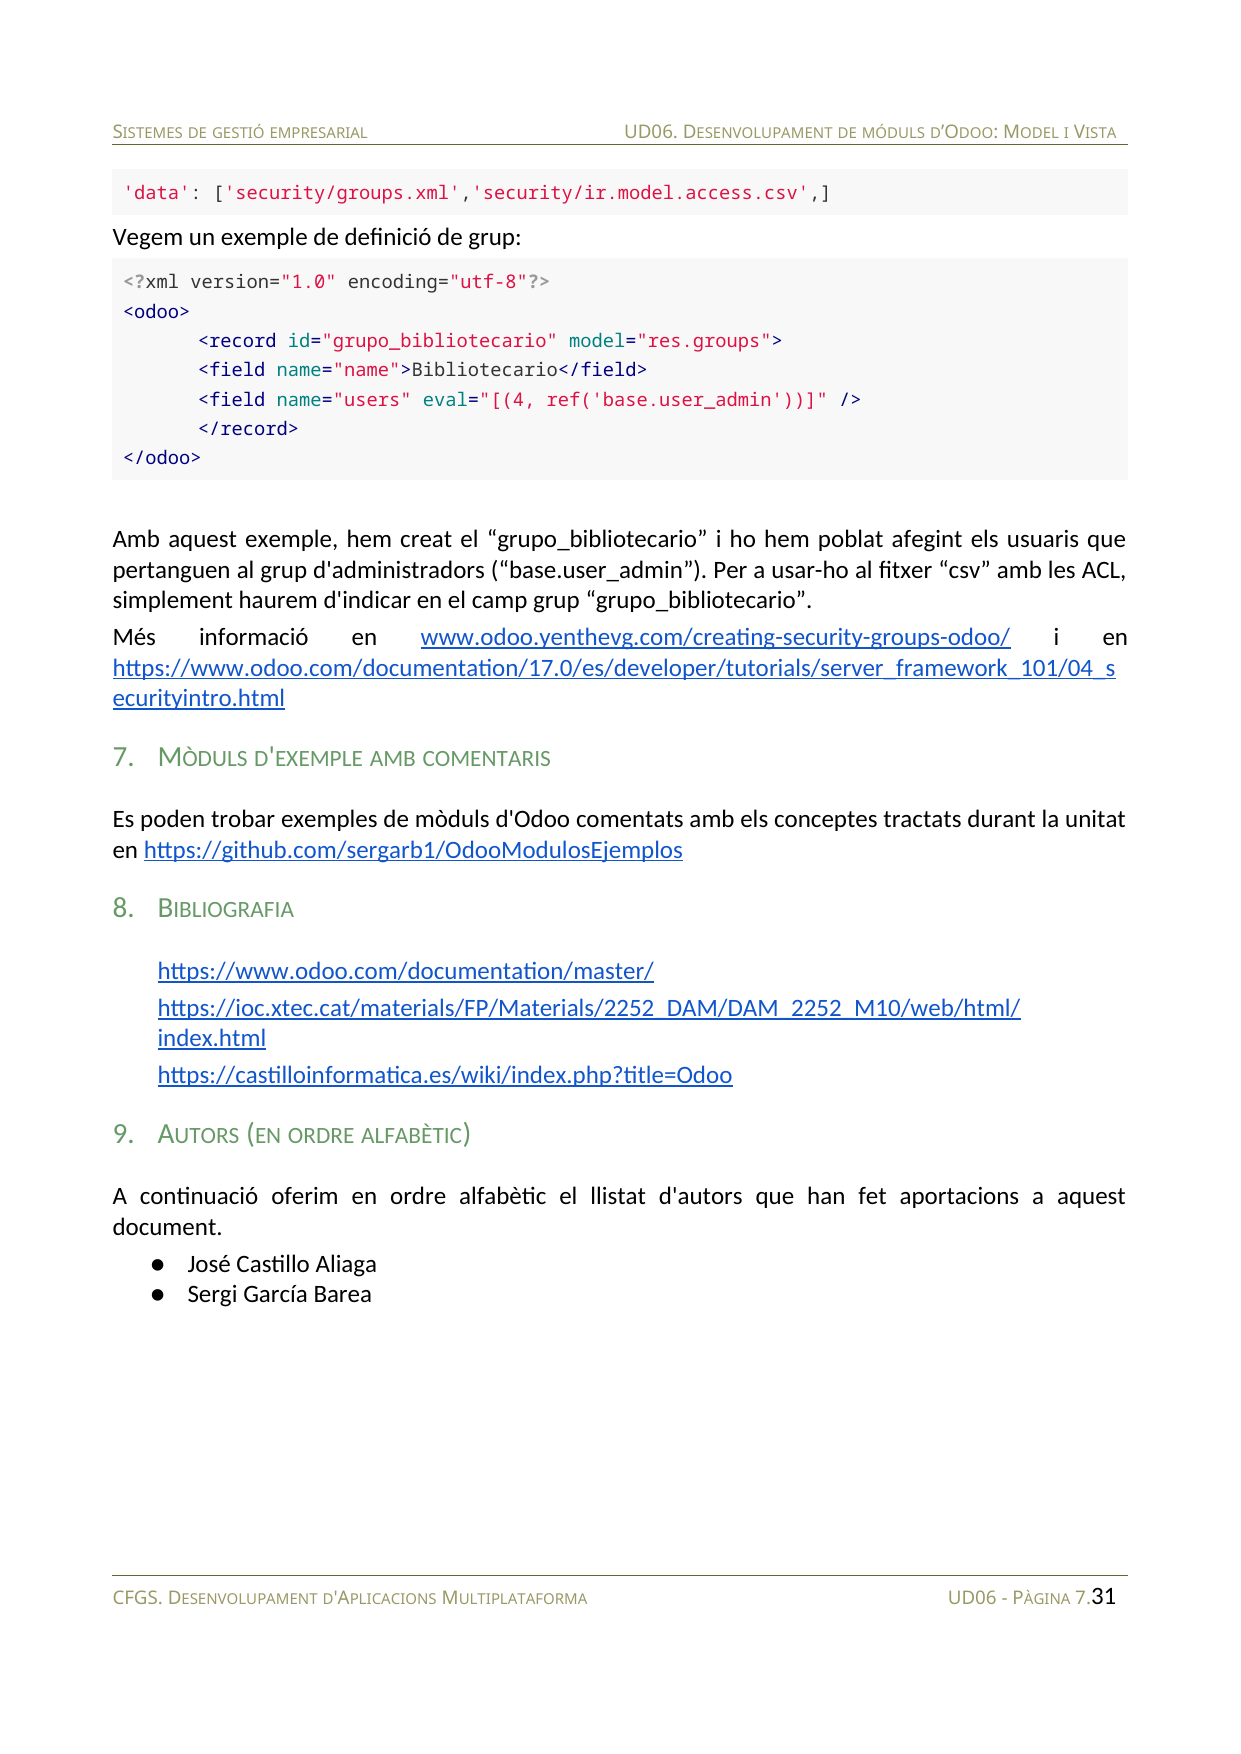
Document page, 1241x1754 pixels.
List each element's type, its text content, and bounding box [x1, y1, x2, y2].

text https://www.odoo.com/documentation/master/ [157, 955, 1128, 985]
subtitle Autors (en ordre alfabètic) [112, 1115, 1128, 1150]
text https://ioc.xtec.cat/materials/FP/Materials/2252_DAM/DAM_2252_M10/web/html/index.html [157, 992, 1128, 1053]
subtitle Mòduls d'exemple amb comentaris [112, 738, 1128, 773]
text Més informació en www.odoo.yenthevg.com/creating-security-groups-odoo/ i en https://www.odoo.com/documentation/17.0/es/developer/tutorials/server_framework_101/04_securityintro.html [112, 621, 1128, 713]
text Amb aquest exemple, hem creat el “grupo_bibliotecario” i ho hem poblat afegint els usuaris que pertanguen al grup d'administradors (“base.user_admin”). Per a usar-ho al fitxer “csv” amb les ACL, simplement haurem d'indicar en el camp grup “grupo_bibliotecario”. [112, 523, 1128, 615]
list José Castillo Aliaga [150, 1248, 1128, 1278]
subtitle Bibliografia [112, 889, 1128, 925]
table_header 'data': ['security/groups.xml','security/ir.model.access.csv',] [112, 169, 1128, 215]
table_header <?xml version="1.0" encoding="utf-8"?> <odoo> <record id="grupo_bibliotecario" model="res.groups"> <field name="name">Bibliotecario</field> <field name="users" eval="[(4, ref('base.user_admin'))]" /> </record> </odoo> [112, 258, 1128, 480]
text Vegem un exemple de definició de grup: [112, 221, 1128, 252]
text A continuació oferim en ordre alfabètic el llistat d'autors que han fet aportacions a aquest document. [112, 1180, 1128, 1241]
text https://castilloinformatica.es/wiki/index.php?title=Odoo [157, 1059, 1128, 1090]
text Es poden trobar exemples de mòduls d'Odoo comentats amb els conceptes tractats durant la unitat en https://github.com/sergarb1/OdooModulosEjemplos [112, 803, 1128, 864]
list Sergi García Barea [150, 1278, 1128, 1309]
